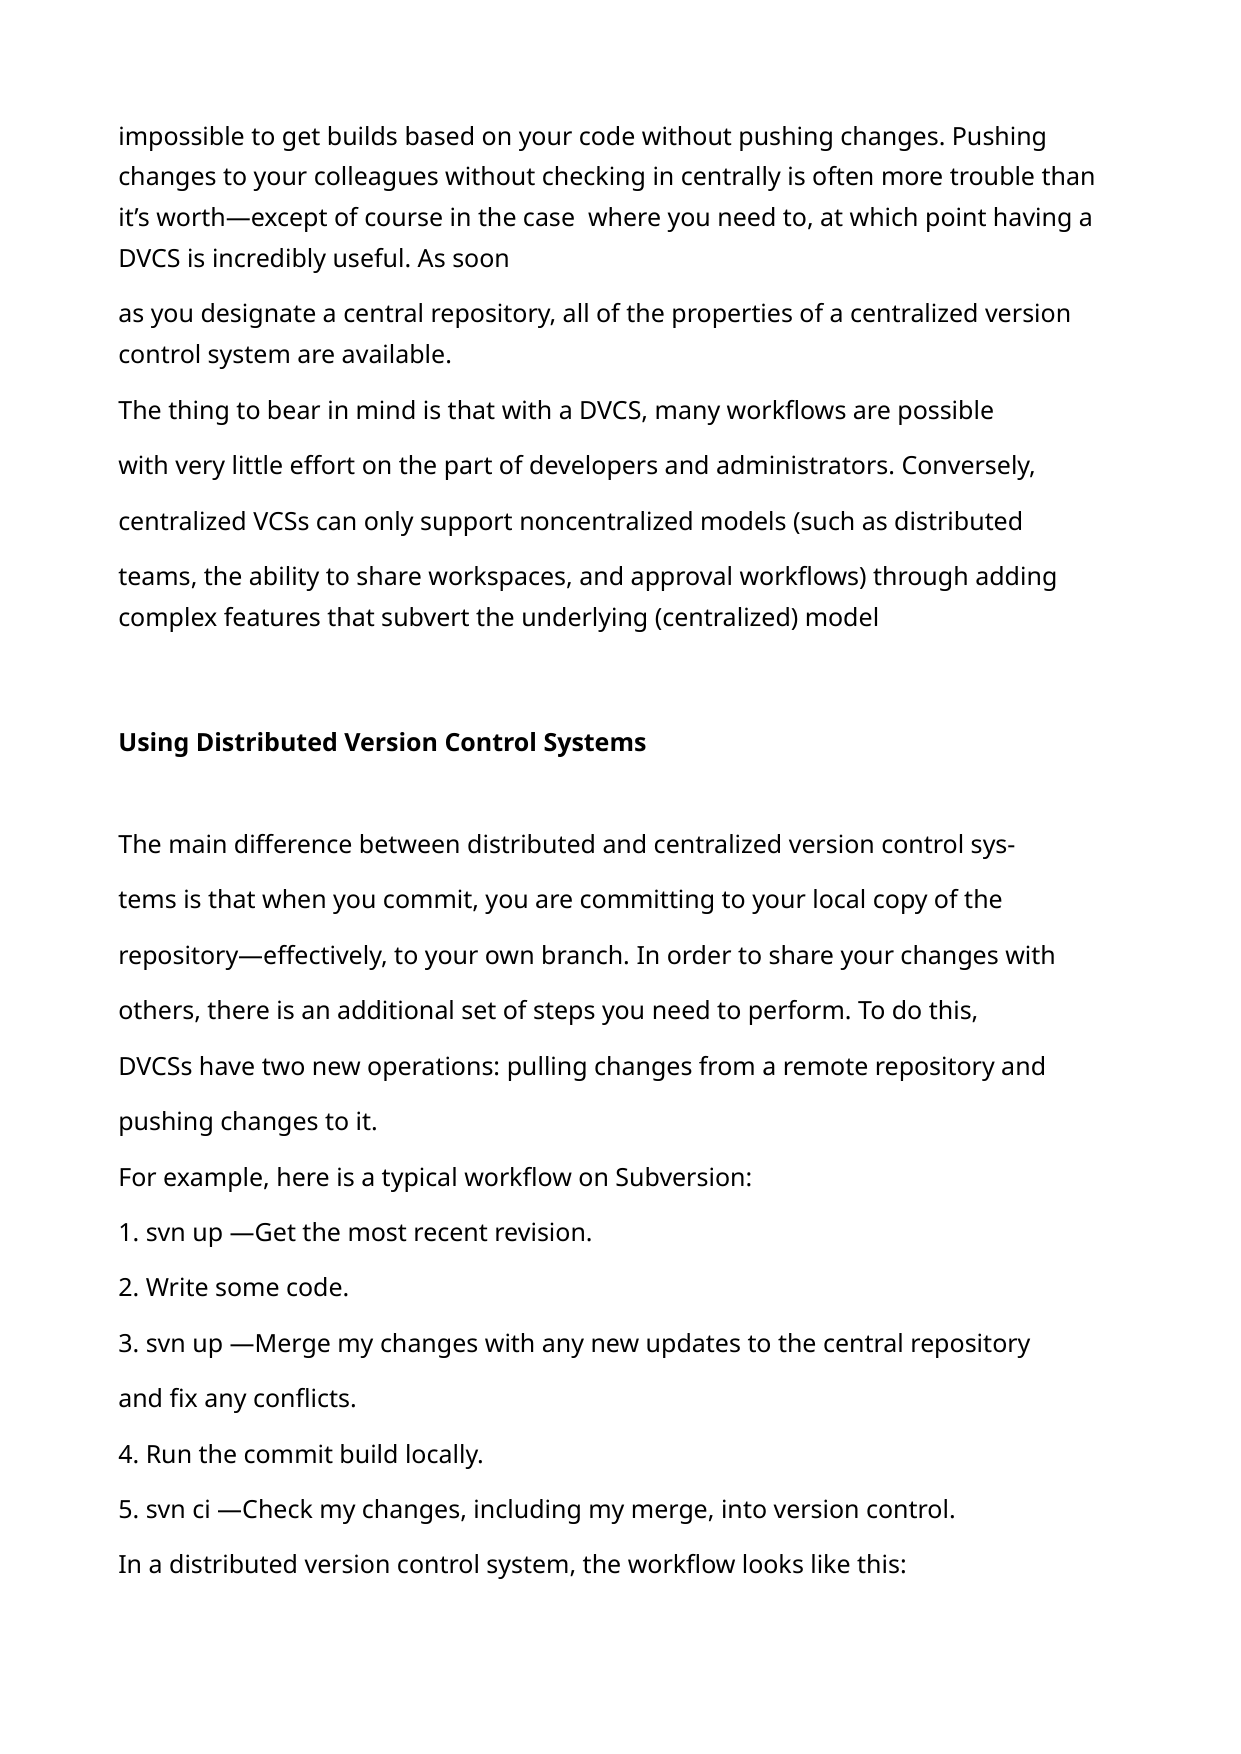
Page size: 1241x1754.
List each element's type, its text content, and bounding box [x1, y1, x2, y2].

text DVCSs have two new operations: pulling changes from a remote repository and [118, 1048, 1122, 1082]
text as you designate a central repository, all of the properties of a centralized version control system are available. [118, 296, 1122, 371]
text repository—effectively, to your own branch. In order to share your changes with [118, 938, 1122, 972]
subtitle Using Distributed Version Control Systems [118, 725, 1122, 759]
text In a distributed version control system, the workflow looks like this: [118, 1547, 1122, 1581]
text pushing changes to it. [118, 1104, 1122, 1138]
text 5. svn ci —Check my changes, including my merge, into version control. [118, 1492, 1122, 1526]
text and fix any conflicts. [118, 1381, 1122, 1415]
text 2. Write some code. [118, 1270, 1122, 1304]
text 3. svn up —Merge my changes with any new updates to the central repository [118, 1326, 1122, 1359]
text The thing to bear in mind is that with a DVCS, many workflows are possible [118, 392, 1122, 426]
text tems is that when you commit, you are committing to your local copy of the [118, 882, 1122, 916]
text impossible to get builds based on your code without pushing changes. Pushing changes to your colleagues without checking in centrally is often more trouble than it’s worth—except of course in the case where you need to, at which point having a DVCS is incredibly useful. As soon [118, 118, 1122, 275]
text 4. Run the commit build locally. [118, 1436, 1122, 1470]
text 1. svn up —Get the most recent revision. [118, 1215, 1122, 1249]
text with very little effort on the part of developers and administrators. Conversely, [118, 448, 1122, 482]
text The main difference between distributed and centralized version control sys- [118, 827, 1122, 861]
text teams, the ability to share workspaces, and approval workflows) through adding complex features that subvert the underlying (centralized) model [118, 558, 1122, 633]
text For example, here is a typical workflow on Subversion: [118, 1159, 1122, 1193]
text centralized VCSs can only support noncentralized models (such as distributed [118, 503, 1122, 537]
text others, there is an additional set of steps you need to perform. To do this, [118, 993, 1122, 1027]
